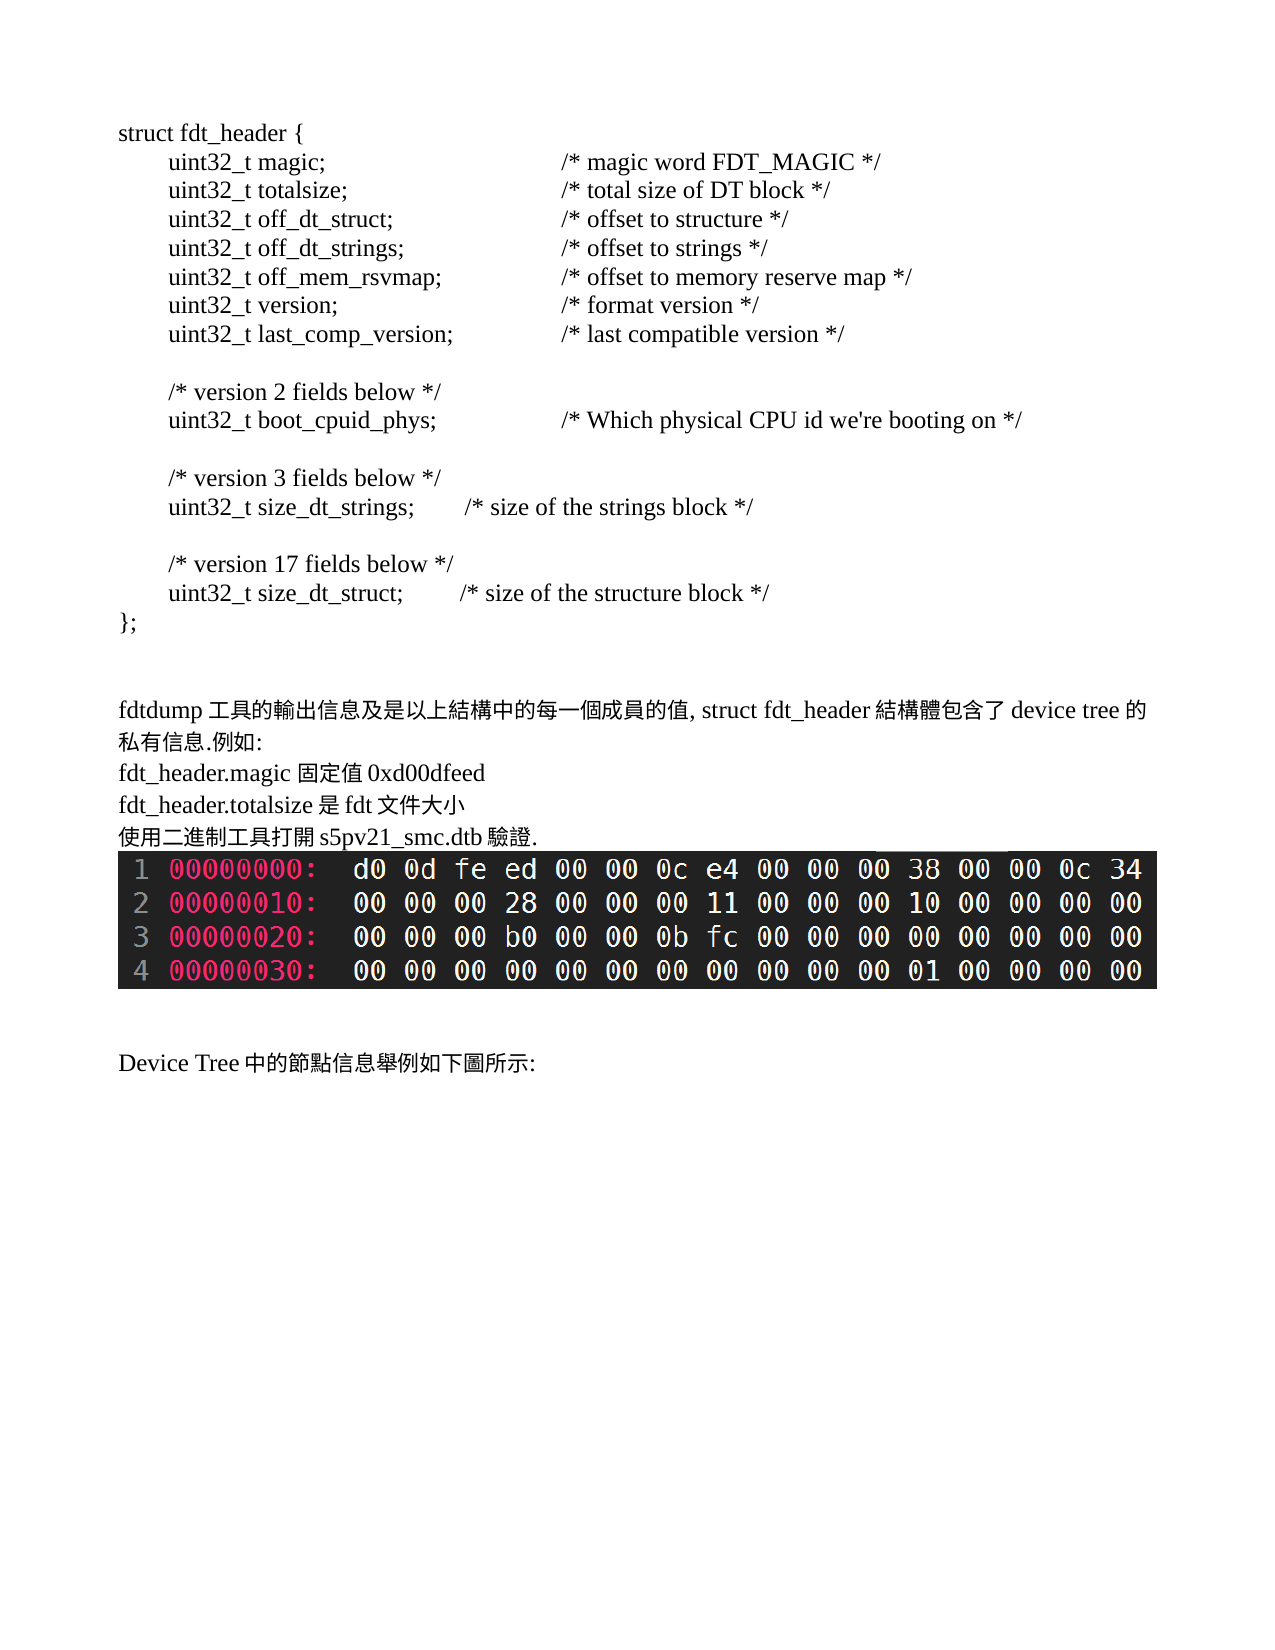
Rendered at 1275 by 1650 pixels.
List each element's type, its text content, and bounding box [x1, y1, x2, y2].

text /* version 3 fields below */ [118, 463, 1157, 492]
text }; [118, 607, 1157, 636]
text fdt_header.totalsize是fdt文件大小 [118, 788, 1157, 820]
text Device Tree中的節點信息舉例如下圖所示: [118, 1046, 1157, 1078]
text uint32_t magic; /* magic word FDT_MAGIC */ [118, 147, 1157, 176]
picture [118, 851, 1157, 989]
text uint32_t totalsize; /* total size of DT block */ [118, 176, 1157, 204]
text fdtdump工具的輸出信息及是以上結構中的每一個成員的值, struct fdt_header結構體包含了device tree的私有信息.例如: [118, 693, 1157, 756]
text /* version 2 fields below */ [118, 377, 1157, 406]
text uint32_t off_dt_strings; /* offset to strings */ [118, 233, 1157, 262]
text uint32_t last_comp_version; /* last compatible version */ [118, 319, 1157, 348]
text uint32_t off_dt_struct; /* offset to structure */ [118, 204, 1157, 233]
text 使用二進制工具打開s5pv21_smc.dtb驗證. [118, 820, 1157, 851]
text uint32_t size_dt_struct; /* size of the structure block */ [118, 578, 1157, 607]
text uint32_t off_mem_rsvmap; /* offset to memory reserve map */ [118, 262, 1157, 291]
text uint32_t version; /* format version */ [118, 291, 1157, 319]
text fdt_header.magic 固定值0xd00dfeed [118, 756, 1157, 788]
text struct fdt_header { [118, 118, 1157, 147]
text uint32_t boot_cpuid_phys; /* Which physical CPU id we're booting on */ [118, 406, 1157, 434]
text /* version 17 fields below */ [118, 549, 1157, 578]
text uint32_t size_dt_strings; /* size of the strings block */ [118, 492, 1157, 521]
